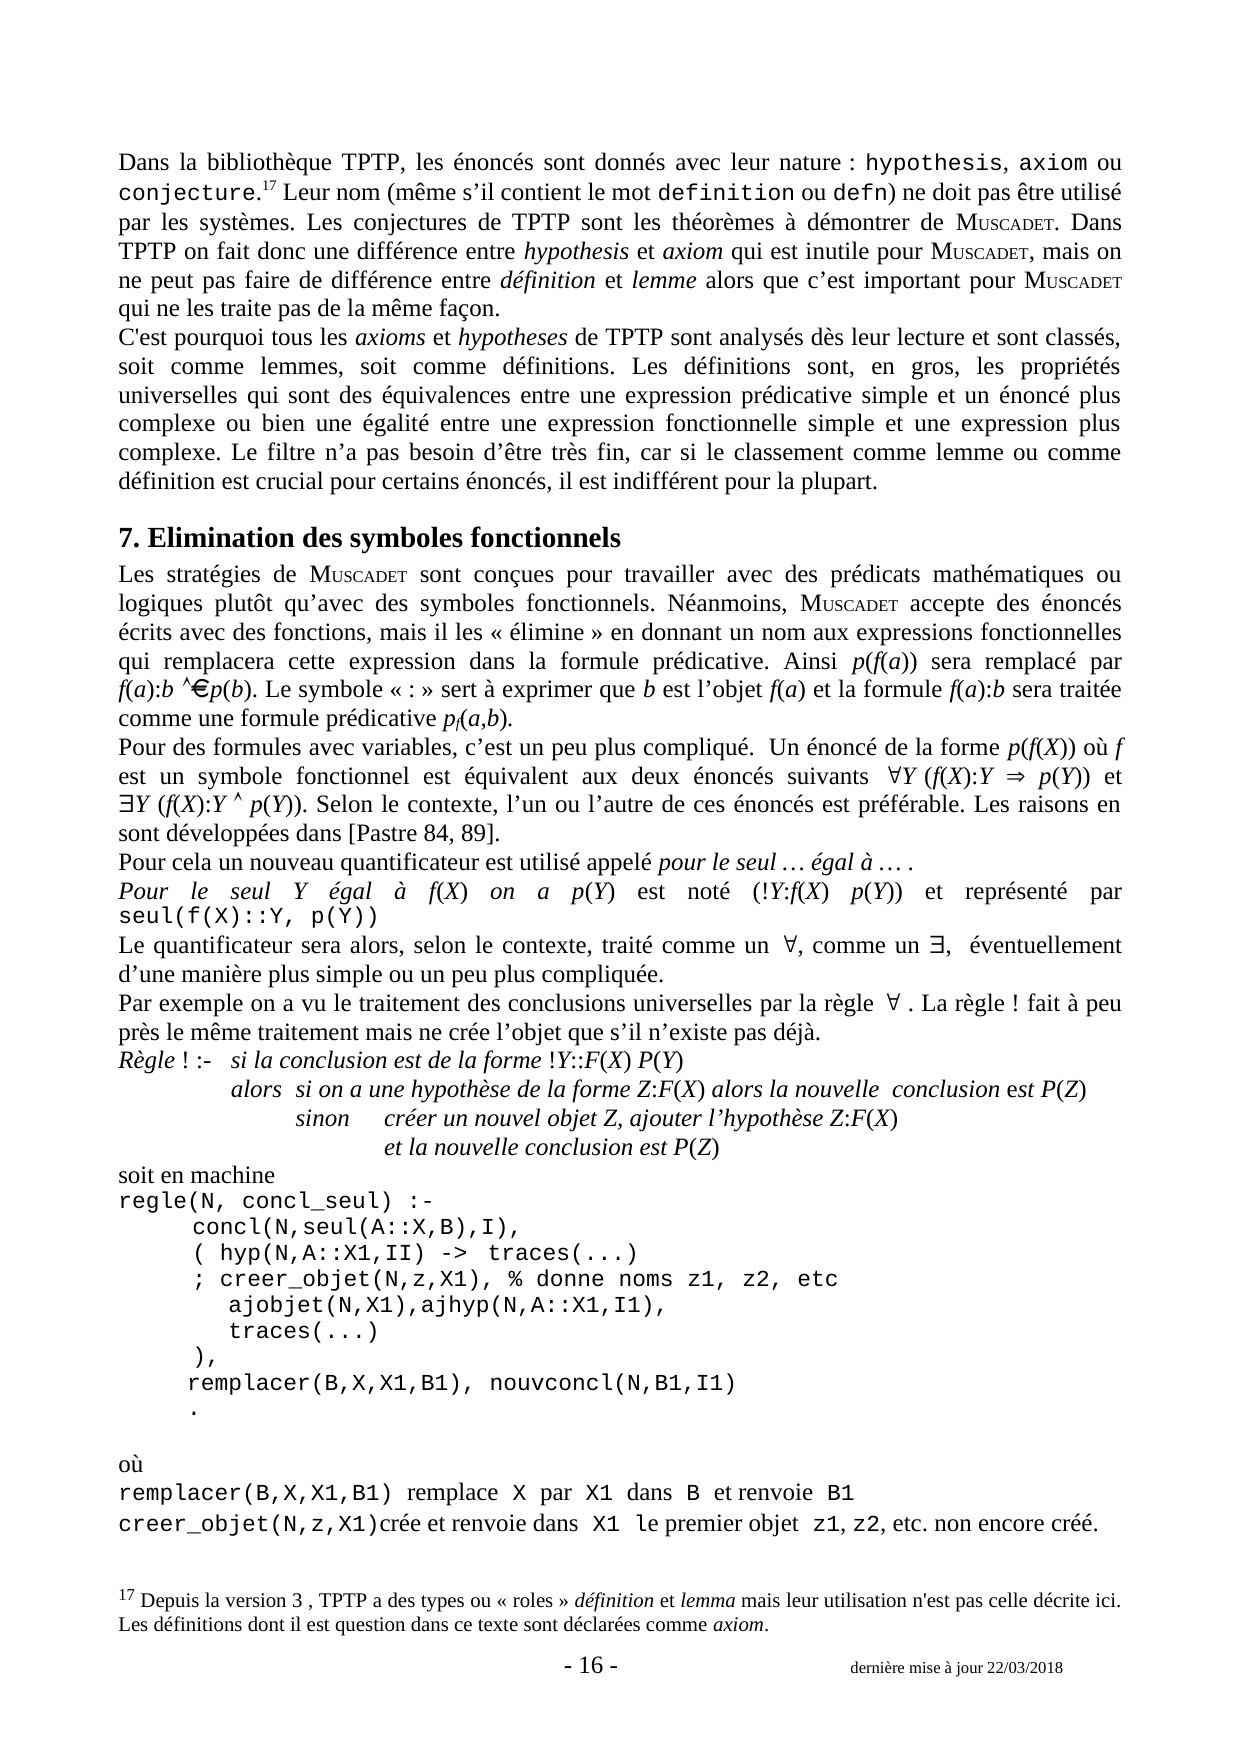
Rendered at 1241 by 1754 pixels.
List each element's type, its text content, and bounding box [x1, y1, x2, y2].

text et la nouvelle conclusion est P(Z) [118, 1132, 1122, 1161]
text Règle ! :- si la conclusion est de la forme !Y::F(X) P(Y) [118, 1046, 1122, 1074]
text soit en machine [118, 1161, 1122, 1189]
text alors si on a une hypothèse de la forme Z:F(X) alors la nouvelle conclusion est P(Z) [118, 1074, 1122, 1103]
text où [118, 1449, 1122, 1477]
text remplacer(B,X,X1,B1), nouvconcl(N,B1,I1) [118, 1371, 1122, 1397]
text concl(N,seul(A::X,B),I), [118, 1215, 1122, 1241]
text ( hyp(N,A::X1,II) -> traces(...) [118, 1241, 1122, 1267]
text Par exemple on a vu le traitement des conclusions universelles par la règle  . La règle ! fait à peu près le même traitement mais ne crée l’objet que s’il n’existe pas déjà. [118, 988, 1122, 1046]
text Pour le seul Y égal à f(X) on a p(Y) est noté (!Y:f(X) p(Y)) et représenté par seul(f(X)::Y, p(Y)) [118, 876, 1122, 931]
text Depuis la version 3 , TPTP a des types ou « roles » définition et lemma mais leur utilisation n'est pas celle décrite ici. Les définitions dont il est question dans ce texte sont déclarées comme axiom. [118, 1584, 1122, 1636]
text regle(N, concl_seul) :- [118, 1189, 1122, 1215]
text remplacer(B,X,X1,B1) remplace X par X1 dans B et renvoie B1 [118, 1477, 1122, 1508]
text . [118, 1397, 1122, 1423]
text C'est pourquoi tous les axioms et hypotheses de TPTP sont analysés dès leur lecture et sont classés, soit comme lemmes, soit comme définitions. Les définitions sont, en gros, les propriétés universelles qui sont des équivalences entre une expression prédicative simple et un énoncé plus complexe ou bien une égalité entre une expression fonctionnelle simple et une expression plus complexe. Le filtre n’a pas besoin d’être très fin, car si le classement comme lemme ou comme définition est crucial pour certains énoncés, il est indifférent pour la plupart. [118, 322, 1122, 495]
text creer_objet(N,z,X1)crée et renvoie dans X1 le premier objet z1, z2, etc. non encore créé. [118, 1508, 1122, 1538]
text Pour des formules avec variables, c’est un peu plus compliqué. Un énoncé de la forme p(f(X)) où f est un symbole fonctionnel est équivalent aux deux énoncés suivants Y (f(X):Y  p(Y)) et Y (f(X):Y  p(Y)). Selon le contexte, l’un ou l’autre de ces énoncés est préférable. Les raisons en sont développées dans [Pastre 84, 89]. [118, 732, 1122, 847]
text sinon créer un nouvel objet Z, ajouter l’hypothèse Z:F(X) [118, 1103, 1122, 1132]
subtitle 7. Elimination des symboles fonctionnels [118, 520, 1122, 553]
text ), [118, 1345, 1122, 1371]
text ; creer_objet(N,z,X1), % donne noms z1, z2, etc [118, 1267, 1122, 1293]
text Dans la bibliothèque TPTP, les énoncés sont donnés avec leur nature : hypothesis, axiom ou conjecture. Leur nom (même s’il contient le mot definition ou defn) ne doit pas être utilisé par les systèmes. Les conjectures de TPTP sont les théorèmes à démontrer de Muscadet. Dans TPTP on fait donc une différence entre hypothesis et axiom qui est inutile pour Muscadet, mais on ne peut pas faire de différence entre définition et lemme alors que c’est important pour Muscadet qui ne les traite pas de la même façon. [118, 147, 1122, 322]
text ajobjet(N,X1),ajhyp(N,A::X1,I1), [118, 1293, 1122, 1319]
text Les stratégies de Muscadet sont conçues pour travailler avec des prédicats mathématiques ou logiques plutôt qu’avec des symboles fonctionnels. Néanmoins, Muscadet accepte des énoncés écrits avec des fonctions, mais il les « élimine » en donnant un nom aux expressions fonctionnelles qui remplacera cette expression dans la formule prédicative. Ainsi p(f(a)) sera remplacé par f(a):b  p(b). Le symbole « : » sert à exprimer que b est l’objet f(a) et la formule f(a):b sera traitée comme une formule prédicative pf(a,b). [118, 559, 1122, 732]
text Le quantificateur sera alors, selon le contexte, traité comme un , comme un , éventuellement d’une manière plus simple ou un peu plus compliquée. [118, 931, 1122, 988]
text traces(...) [118, 1319, 1122, 1345]
text Pour cela un nouveau quantificateur est utilisé appelé pour le seul … égal à … . [118, 847, 1122, 876]
